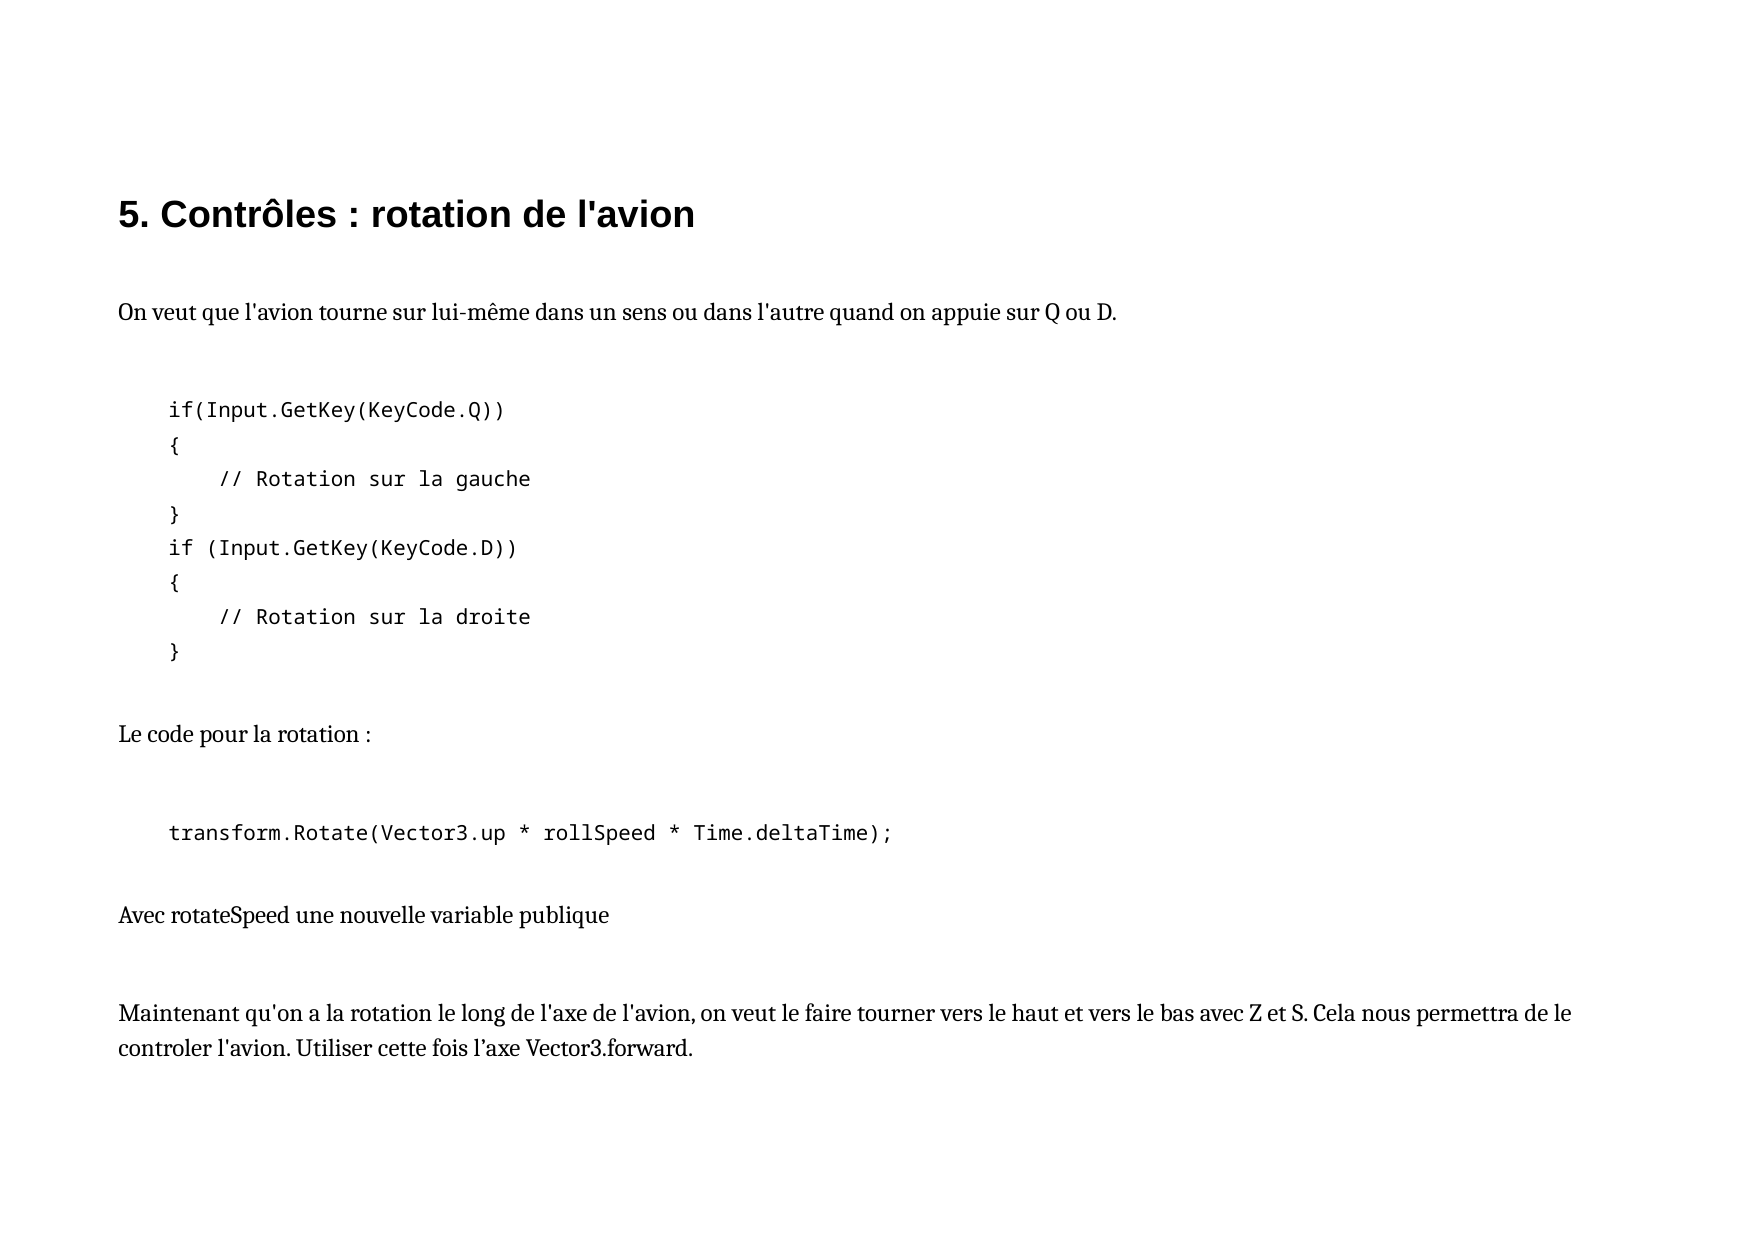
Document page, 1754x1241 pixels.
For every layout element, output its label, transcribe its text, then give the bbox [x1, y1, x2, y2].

text if(Input.GetKey(KeyCode.Q)) [118, 396, 1636, 424]
text // Rotation sur la droite [118, 602, 1636, 630]
text On veut que l'avion tourne sur lui-même dans un sens ou dans l'autre quand on appuie sur Q ou D. [118, 297, 1636, 326]
text } [118, 636, 1636, 664]
text Maintenant qu'on a la rotation le long de l'axe de l'avion, on veut le faire tourner vers le haut et vers le bas avec Z et S. Cela nous permettra de le controler l'avion. Utiliser cette fois l’axe Vector3.forward. [118, 999, 1636, 1062]
text transform.Rotate(Vector3.up * rollSpeed * Time.deltaTime); [118, 818, 1636, 846]
text } [118, 499, 1636, 527]
text { [118, 430, 1636, 458]
text if (Input.GetKey(KeyCode.D)) [118, 533, 1636, 561]
text // Rotation sur la gauche [118, 464, 1636, 493]
text Le code pour la rotation : [118, 719, 1636, 748]
text { [118, 567, 1636, 596]
text Avec rotateSpeed une nouvelle variable publique [118, 901, 1636, 930]
subtitle 5. Contrôles : rotation de l'avion [118, 192, 1636, 236]
